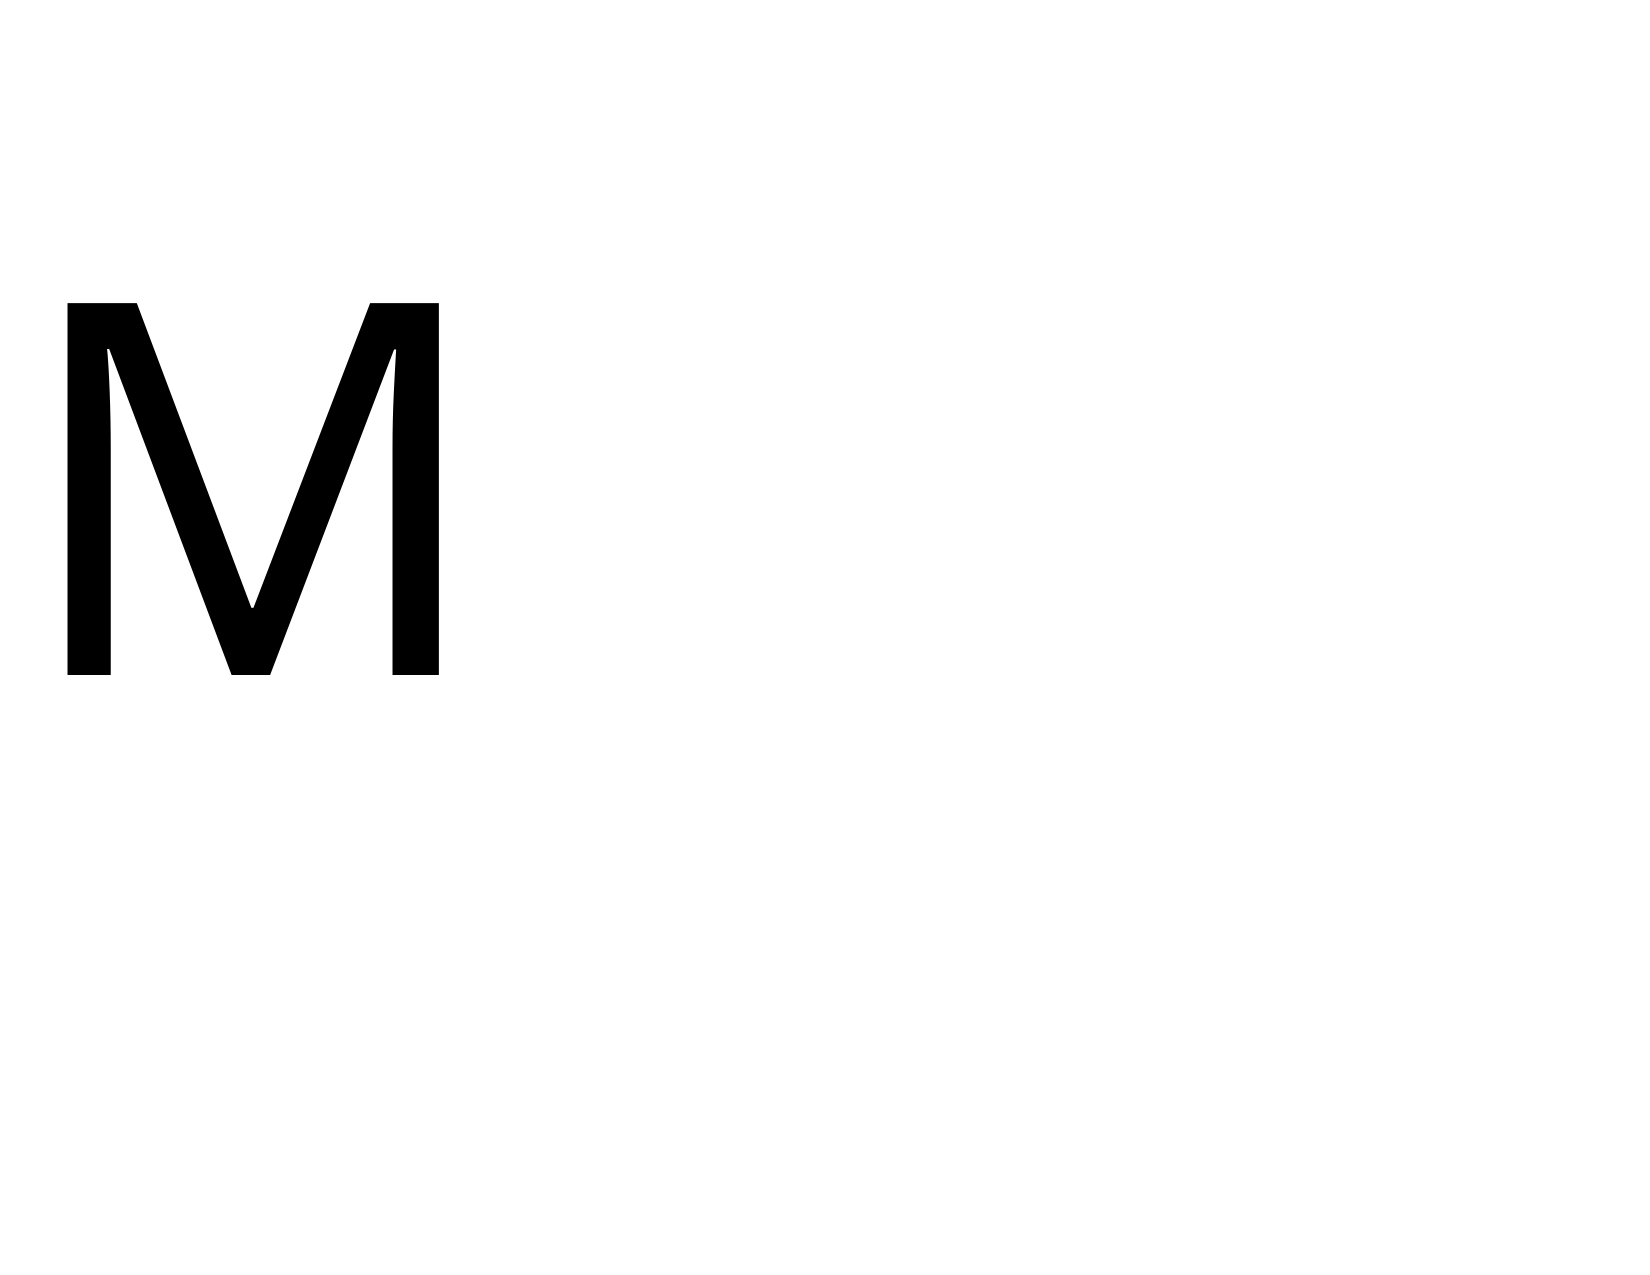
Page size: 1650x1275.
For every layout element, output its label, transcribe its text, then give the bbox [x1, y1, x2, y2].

text M [18, 118, 1650, 827]
